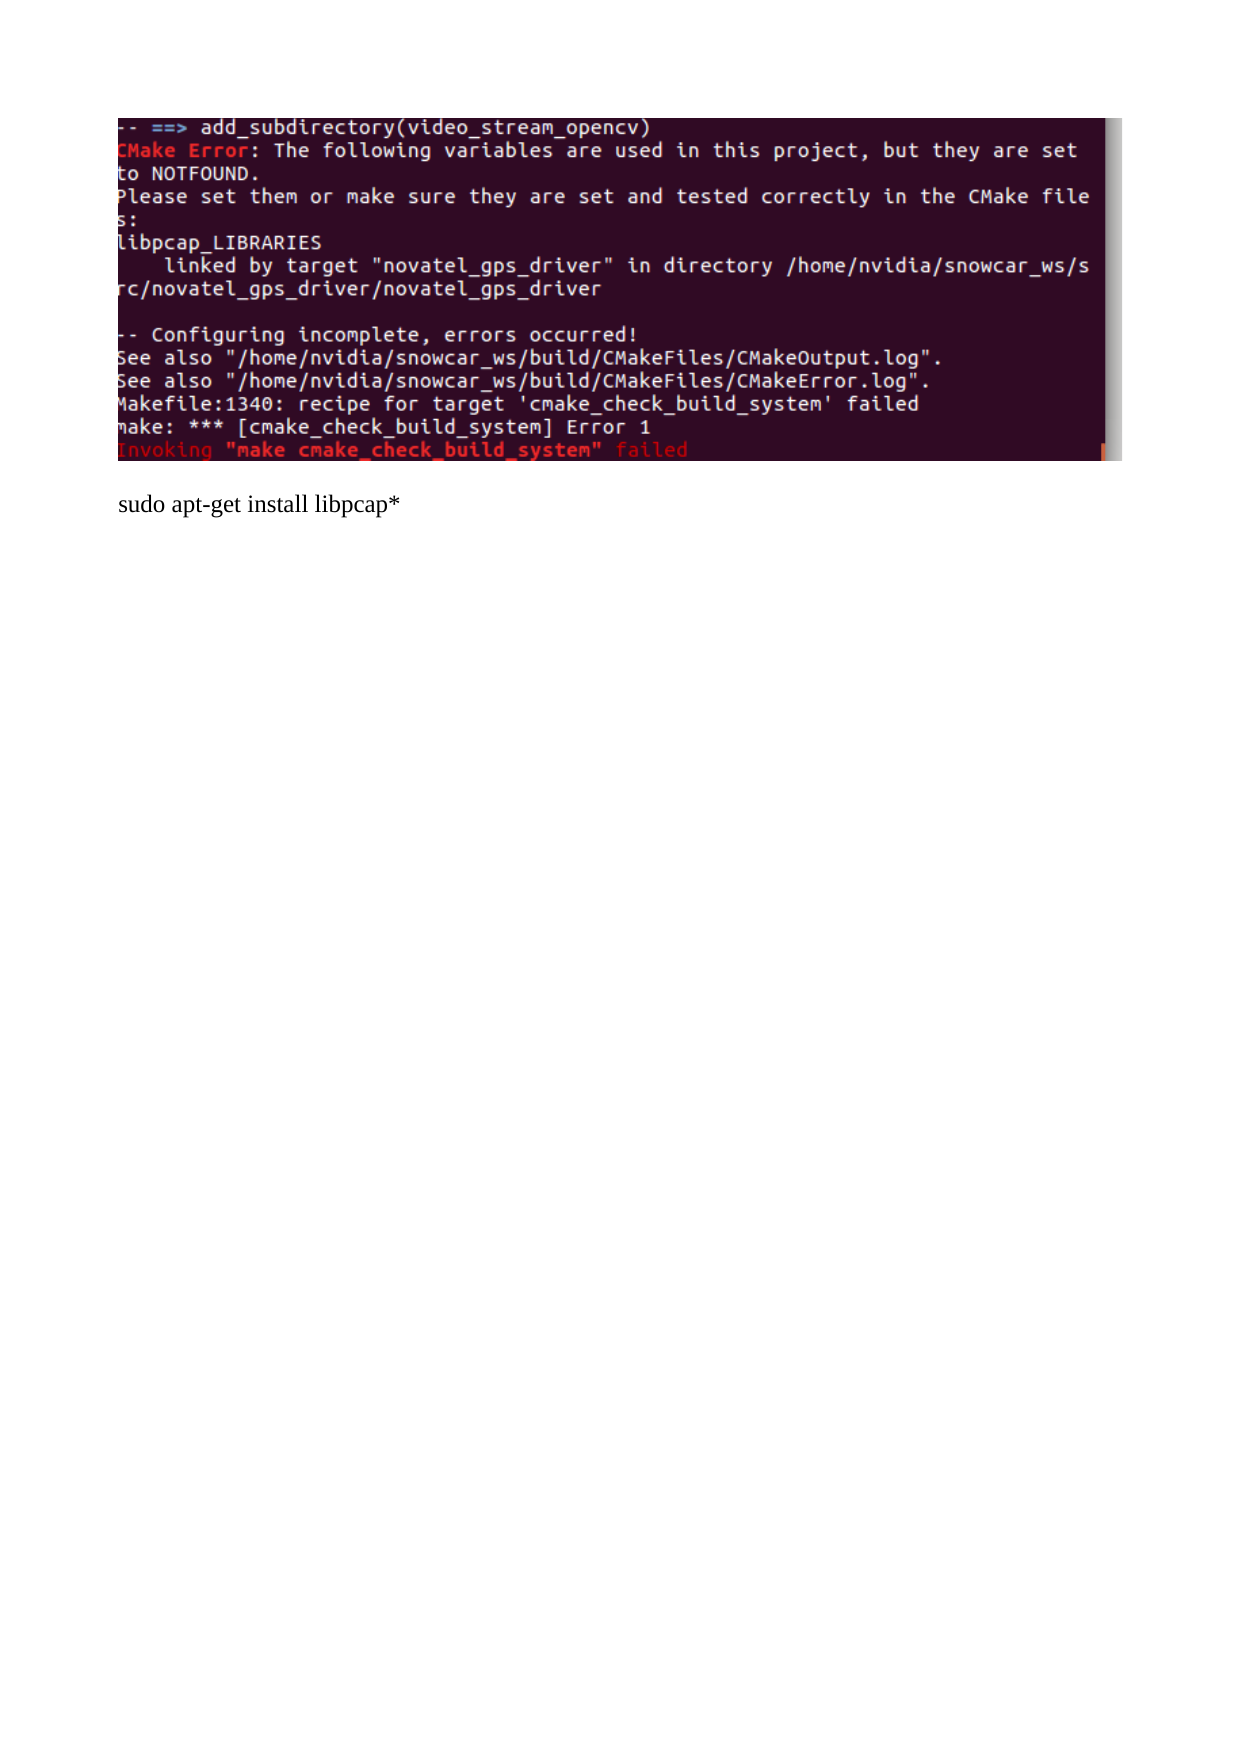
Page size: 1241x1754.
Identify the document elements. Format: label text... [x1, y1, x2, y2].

text sudo apt-get install libpcap* [118, 489, 1122, 518]
picture [118, 118, 1123, 461]
